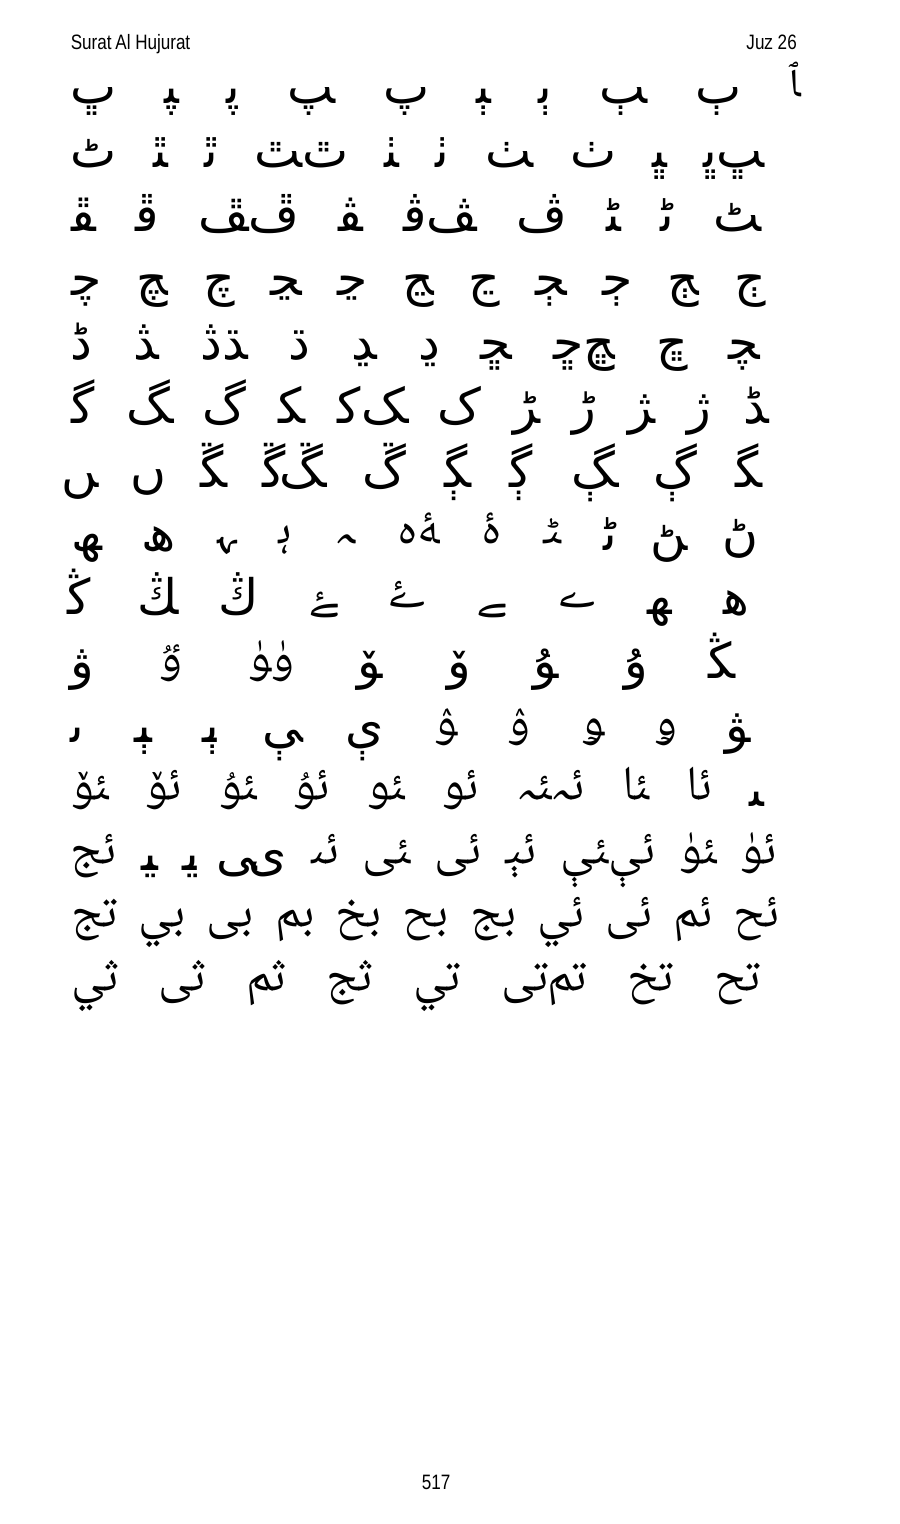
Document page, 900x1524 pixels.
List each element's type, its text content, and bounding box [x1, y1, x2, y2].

text ﮠ ﮡ ﮢ ﮣ ﮤ ﮥﮦ ﮧ ﮨ ﮩ ﮪ ﮫ [71, 507, 801, 571]
text ﯖ ﯗ ﯘ ﯙ ﯚ ﯛﯜ ﯝ ﯞ [71, 635, 801, 698]
text ﮬ ﮭ ﮮ ﮯ ﮰ ﮱ ﯓ ﯔ ﯕ [71, 571, 801, 635]
text ﭽ ﭾ ﭿﮀ ﮁ ﮂ ﮃ ﮄ ﮅﮆ ﮇ ﮈ [71, 315, 801, 379]
text ﰌ ﰍ ﰎﰏ ﰐ ﰑ ﰒ ﰓ ﰔ [71, 954, 801, 1018]
text ﯴ ﯵ ﯶﯷ ﯸ ﯹ ﯺ ﯻ ﯼﯽ ﯾ ﯿ ﰀ [71, 826, 801, 890]
text ﮉ ﮊ ﮋ ﮌ ﮍ ﮎ ﮏﮐ ﮑ ﮒ ﮓ ﮔ [71, 379, 801, 443]
text ﯩ ﯪ ﯫ ﯬﯭ ﯮ ﯯ ﯰ ﯱ ﯲ ﯳ [71, 762, 801, 826]
text ﭛﭜ ﭝ ﭞ ﭟ ﭠ ﭡ ﭢﭣ ﭤ ﭥ ﭦ [71, 124, 801, 188]
text ﭑ ﭒ ﭓ ﭔ ﭕ ﭖ ﭗ ﭘ ﭙ ﭚ [71, 60, 801, 124]
text ﮕ ﮖ ﮗ ﮘ ﮙ ﮚ ﮛﮜ ﮝ ﮞ ﮟ [71, 443, 801, 507]
text ﭲ ﭳ ﭴ ﭵ ﭶ ﭷ ﭸ ﭹ ﭺ ﭻ ﭼ [71, 252, 801, 315]
text ﭧ ﭨ ﭩ ﭪ ﭫﭬ ﭭ ﭮﭯ ﭰ ﭱ [71, 188, 801, 252]
text ﯟ ﯠ ﯡ ﯢ ﯣ ﯤ ﯥ ﯦ ﯧ ﯨ [71, 698, 801, 762]
text ﰁ ﰂ ﰃ ﰄ ﰅ ﰆ ﰇ ﰈ ﰉ ﰊ ﰋ [71, 890, 801, 954]
